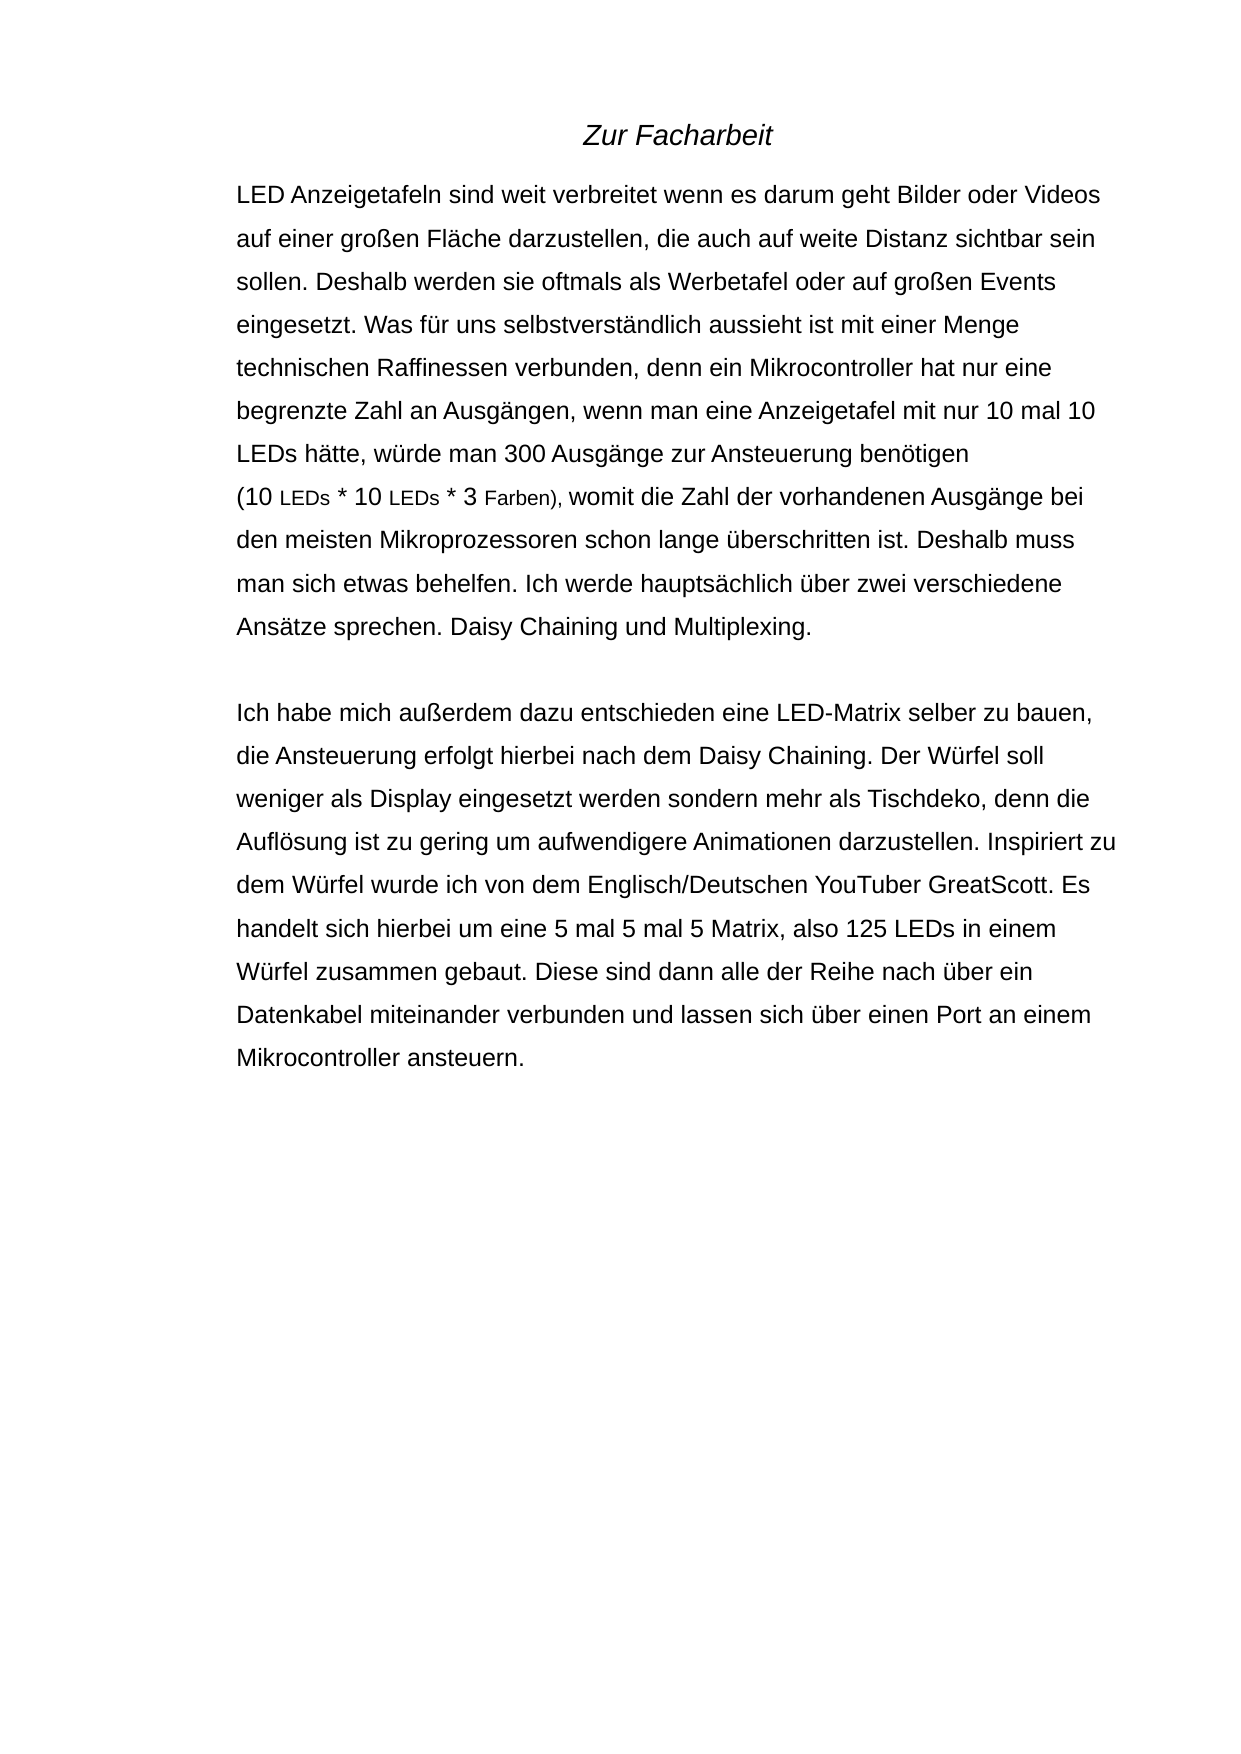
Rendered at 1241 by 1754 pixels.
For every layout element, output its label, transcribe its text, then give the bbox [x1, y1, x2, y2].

text Zur Facharbeit [236, 118, 1122, 152]
text (10 LEDs * 10 LEDs * 3 Farben), womit die Zahl der vorhandenen Ausgänge bei den meisten Mikroprozessoren schon lange überschritten ist. Deshalb muss man sich etwas behelfen. Ich werde hauptsächlich über zwei verschiedene Ansätze sprechen. Daisy Chaining und Multiplexing. [236, 482, 1122, 640]
text Ich habe mich außerdem dazu entschieden eine LED-Matrix selber zu bauen, die Ansteuerung erfolgt hierbei nach dem Daisy Chaining. Der Würfel soll weniger als Display eingesetzt werden sondern mehr als Tischdeko, denn die Auflösung ist zu gering um aufwendigere Animationen darzustellen. Inspiriert zu dem Würfel wurde ich von dem Englisch/Deutschen YouTuber GreatScott. Es handelt sich hierbei um eine 5 mal 5 mal 5 Matrix, also 125 LEDs in einem Würfel zusammen gebaut. Diese sind dann alle der Reihe nach über ein Datenkabel miteinander verbunden und lassen sich über einen Port an einem Mikrocontroller ansteuern. [236, 698, 1122, 1072]
text LED Anzeigetafeln sind weit verbreitet wenn es darum geht Bilder oder Videos auf einer großen Fläche darzustellen, die auch auf weite Distanz sichtbar sein sollen. Deshalb werden sie oftmals als Werbetafel oder auf großen Events eingesetzt. Was für uns selbstverständlich aussieht ist mit einer Menge technischen Raffinessen verbunden, denn ein Mikrocontroller hat nur eine begrenzte Zahl an Ausgängen, wenn man eine Anzeigetafel mit nur 10 mal 10 LEDs hätte, würde man 300 Ausgänge zur Ansteuerung benötigen [236, 180, 1122, 468]
